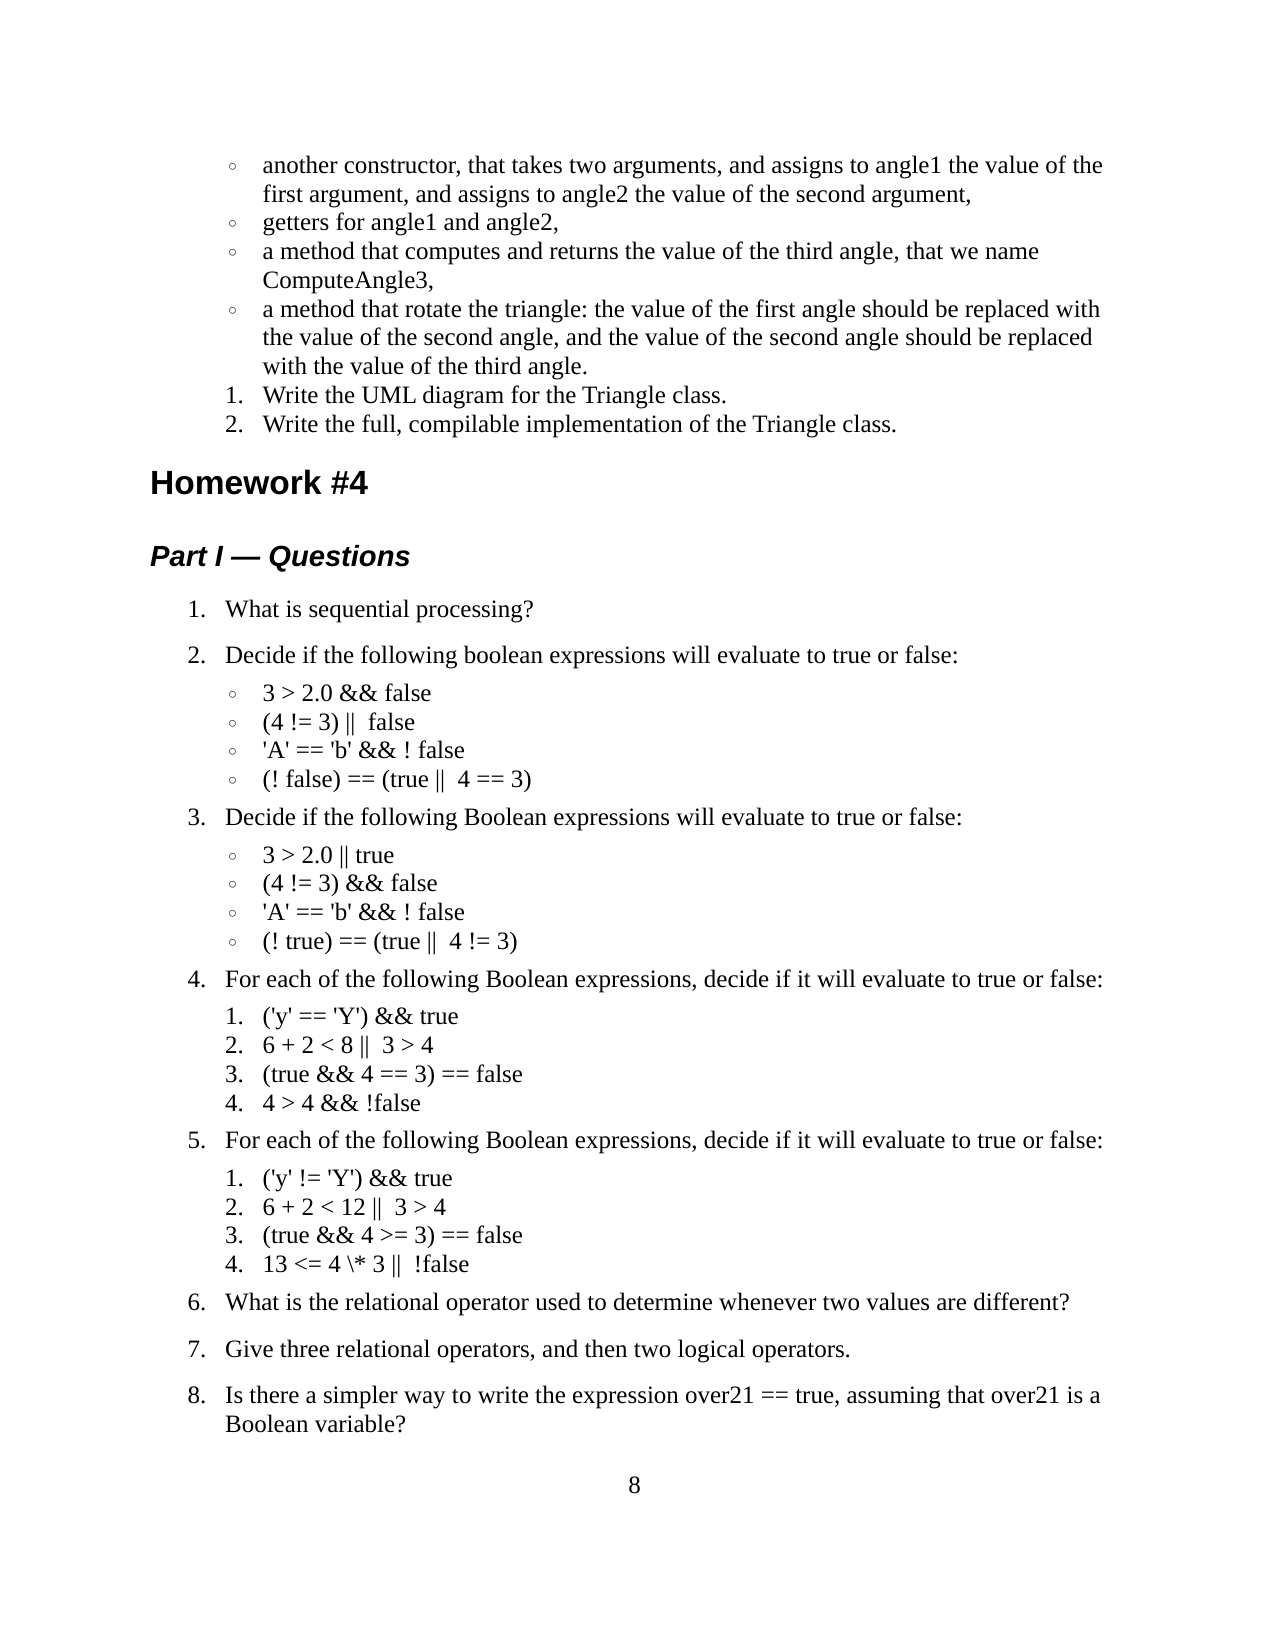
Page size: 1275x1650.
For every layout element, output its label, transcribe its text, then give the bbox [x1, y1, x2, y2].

list a method that computes and returns the value of the third angle, that we name ComputeAngle3, [225, 236, 1125, 294]
list a method that rotate the triangle: the value of the first angle should be replaced with the value of the second angle, and the value of the second angle should be replaced with the value of the third angle. [225, 294, 1125, 380]
list For each of the following Boolean expressions, decide if it will evaluate to true or false: [187, 1125, 1125, 1154]
list (! false) == (true || 4 == 3) [225, 764, 1125, 793]
list ('y' != 'Y') && true [225, 1163, 1125, 1192]
list getters for angle1 and angle2, [225, 207, 1125, 236]
list 'A' == 'b' && ! false [225, 736, 1125, 764]
list Is there a simpler way to write the expression over21 == true, assuming that over21 is a Boolean variable? [187, 1380, 1125, 1438]
list (! true) == (true || 4 != 3) [225, 926, 1125, 955]
list 3 > 2.0 && false [225, 678, 1125, 707]
list (true && 4 >= 3) == false [225, 1221, 1125, 1249]
list For each of the following Boolean expressions, decide if it will evaluate to true or false: [187, 964, 1125, 992]
list Write the full, compilable implementation of the Triangle class. [225, 409, 1125, 437]
list 13 <= 4 \* 3 || !false [225, 1249, 1125, 1278]
list (true && 4 == 3) == false [225, 1059, 1125, 1088]
list 3 > 2.0 || true [225, 840, 1125, 868]
list What is the relational operator used to determine whenever two values are different? [187, 1287, 1125, 1316]
list What is sequential processing? [187, 594, 1125, 622]
list ('y' == 'Y') && true [225, 1001, 1125, 1030]
list Give three relational operators, and then two logical operators. [187, 1334, 1125, 1362]
list 'A' == 'b' && ! false [225, 897, 1125, 926]
list Decide if the following Boolean expressions will evaluate to true or false: [187, 802, 1125, 831]
list 4 > 4 && !false [225, 1088, 1125, 1116]
list 6 + 2 < 8 || 3 > 4 [225, 1030, 1125, 1059]
list (4 != 3) && false [225, 868, 1125, 897]
list (4 != 3) || false [225, 707, 1125, 736]
list Decide if the following boolean expressions will evaluate to true or false: [187, 640, 1125, 669]
list 6 + 2 < 12 || 3 > 4 [225, 1192, 1125, 1221]
list another constructor, that takes two arguments, and assigns to angle1 the value of the first argument, and assigns to angle2 the value of the second argument, [225, 150, 1125, 207]
subtitle Homework #4 [150, 462, 1125, 501]
list Write the UML diagram for the Triangle class. [225, 380, 1125, 409]
subtitle Part I — Questions [150, 539, 1125, 572]
